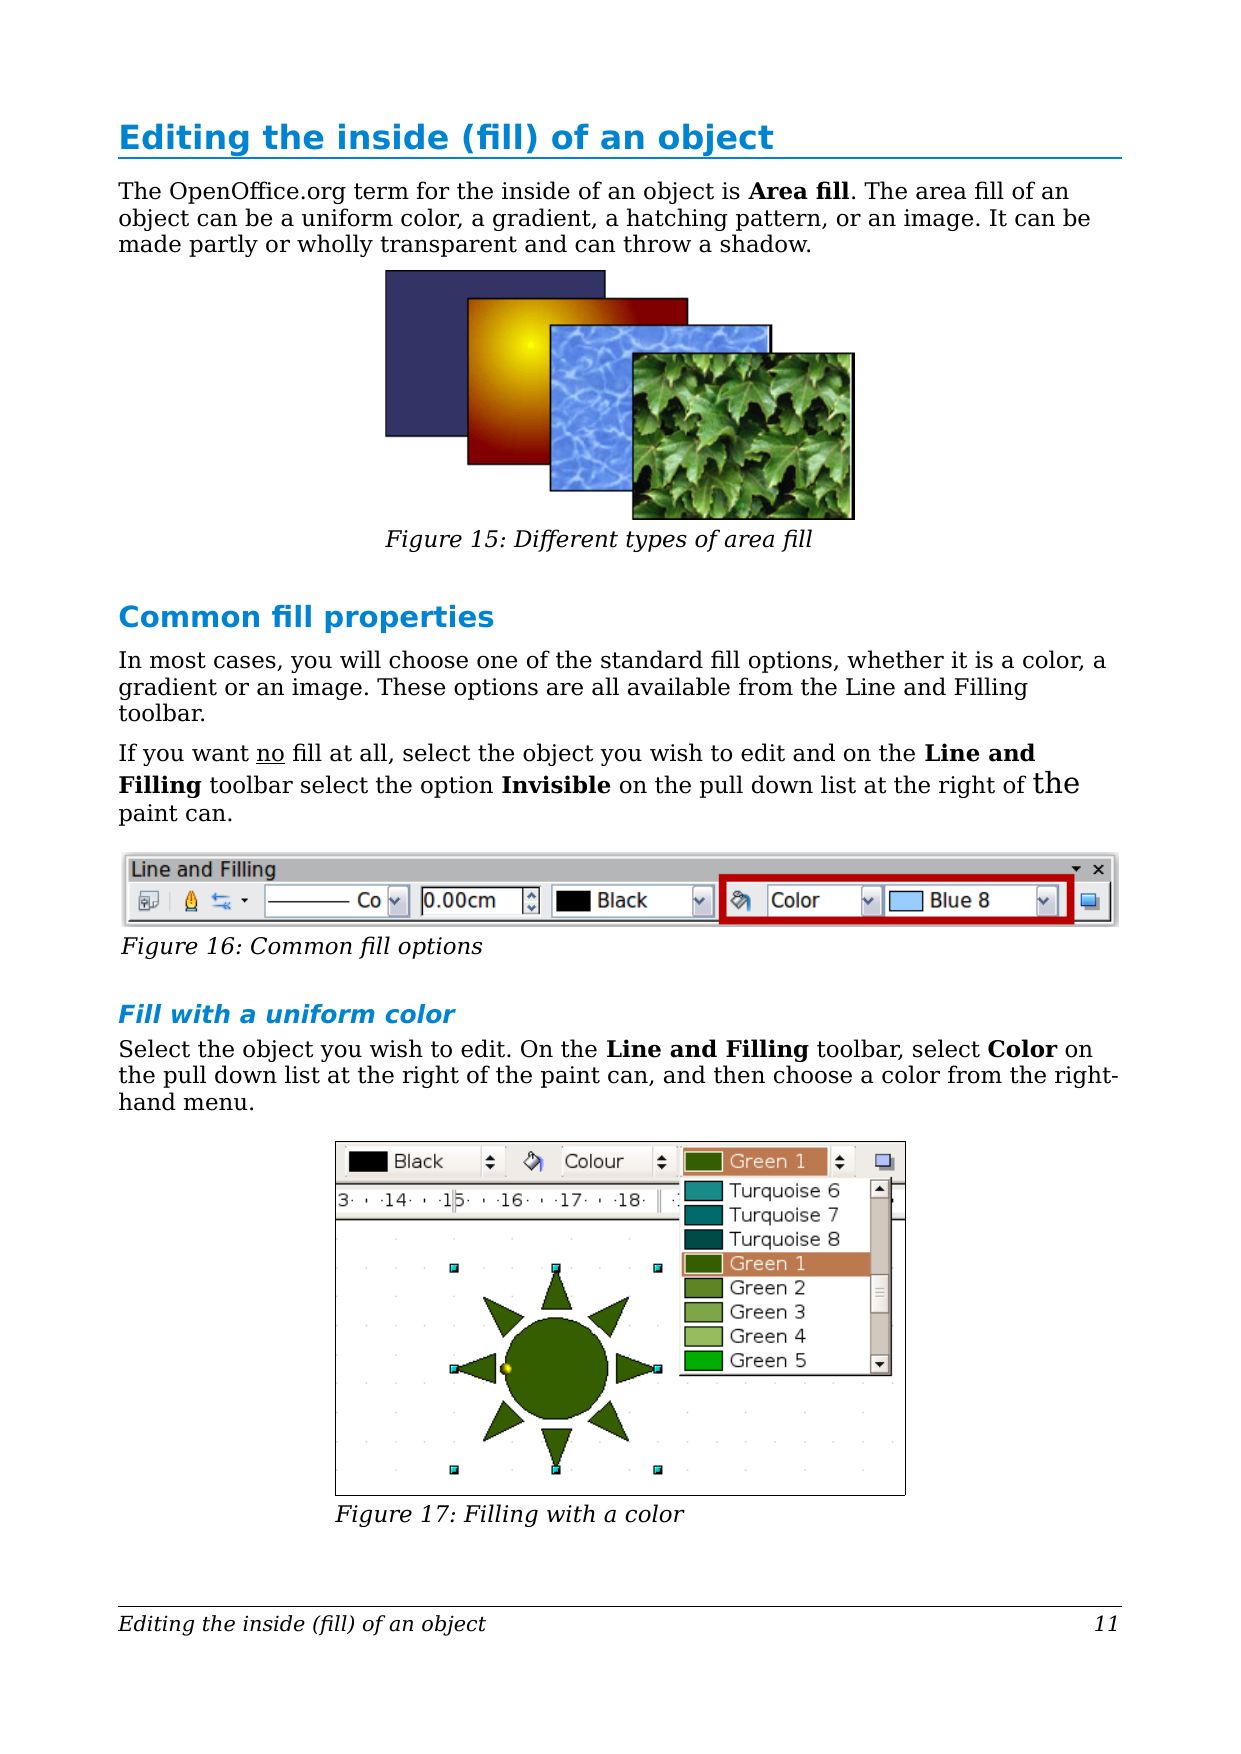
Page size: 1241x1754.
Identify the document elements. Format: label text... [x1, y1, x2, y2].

text Select the object you wish to edit. On the Line and Filling toolbar, select Color on the pull down list at the right of the paint can, and then choose a color from the right-hand menu. [118, 1036, 1122, 1116]
text The OpenOffice.org term for the inside of an object is Area fill. The area fill of an object can be a uniform color, a gradient, a hatching pattern, or an image. It can be made partly or wholly transparent and can throw a shadow. [118, 178, 1122, 258]
subtitle Common fill properties [118, 601, 1122, 635]
text If you want no fill at all, select the object you wish to edit and on the Line and Filling toolbar select the option Invisible on the pull down list at the right of the paint can. [118, 739, 1122, 827]
text Figure 15: Different types of area fill [385, 526, 855, 552]
text Figure 16: Common fill options [121, 933, 1119, 960]
picture [385, 270, 855, 520]
picture [121, 852, 1119, 927]
subtitle Editing the inside (fill) of an object [118, 118, 1122, 157]
text In most cases, you will choose one of the standard fill options, whether it is a color, a gradient or an image. These options are all available from the Line and Filling toolbar. [118, 647, 1122, 727]
text Figure 17: Filling with a color [335, 1501, 905, 1528]
picture [336, 1142, 905, 1495]
subtitle Fill with a uniform color [118, 1000, 1122, 1029]
